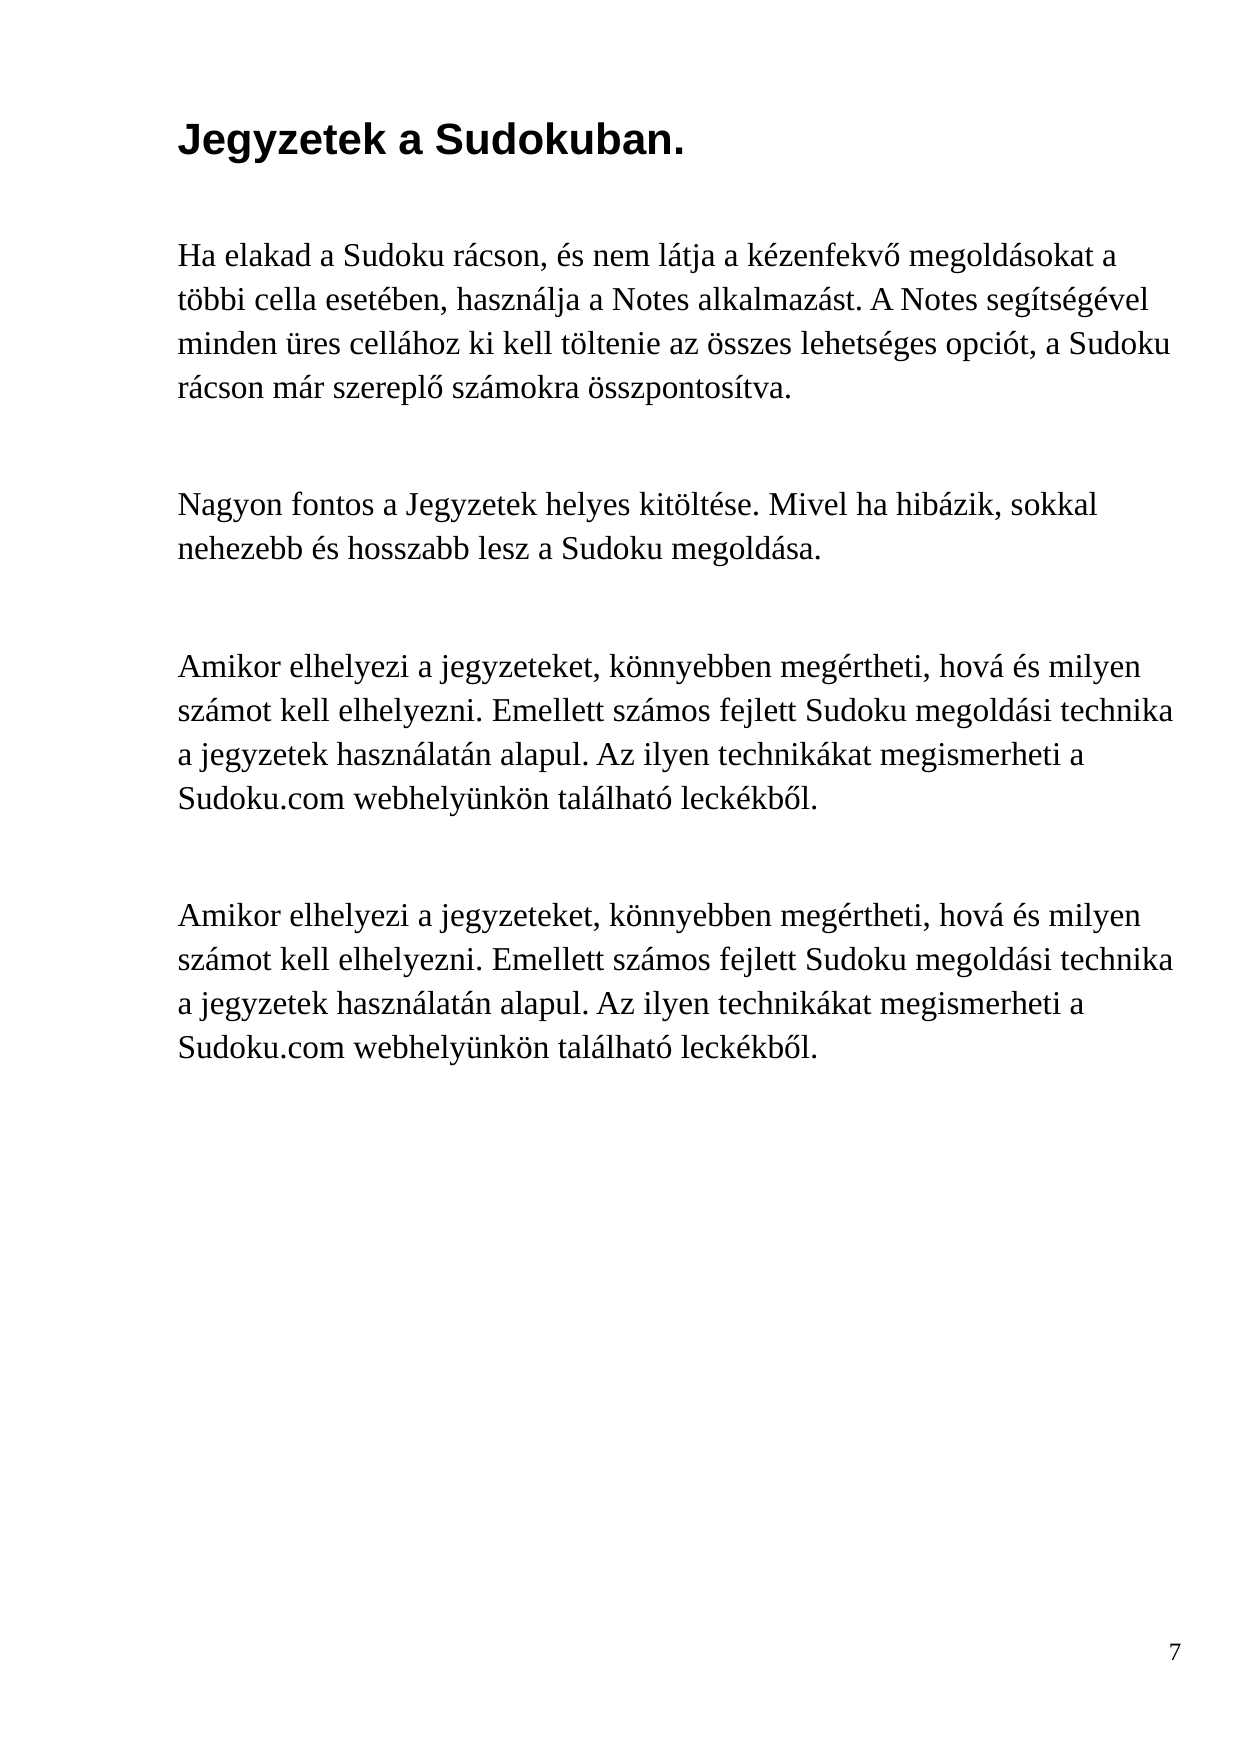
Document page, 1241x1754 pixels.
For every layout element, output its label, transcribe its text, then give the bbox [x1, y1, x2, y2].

subtitle Jegyzetek a Sudokuban. [177, 113, 1181, 164]
text Ha elakad a Sudoku rácson, és nem látja a kézenfekvő megoldásokat a többi cella esetében, használja a Notes alkalmazást. A Notes segítségével minden üres cellához ki kell töltenie az összes lehetséges opciót, a Sudoku rácson már szereplő számokra összpontosítva. [177, 235, 1181, 406]
text Amikor elhelyezi a jegyzeteket, könnyebben megértheti, hová és milyen számot kell elhelyezni. Emellett számos fejlett Sudoku megoldási technika a jegyzetek használatán alapul. Az ilyen technikákat megismerheti a Sudoku.com webhelyünkön található leckékből. [177, 895, 1181, 1066]
text Amikor elhelyezi a jegyzeteket, könnyebben megértheti, hová és milyen számot kell elhelyezni. Emellett számos fejlett Sudoku megoldási technika a jegyzetek használatán alapul. Az ilyen technikákat megismerheti a Sudoku.com webhelyünkön található leckékből. [177, 646, 1181, 816]
text Nagyon fontos a Jegyzetek helyes kitöltése. Mivel ha hibázik, sokkal nehezebb és hosszabb lesz a Sudoku megoldása. [177, 484, 1181, 567]
